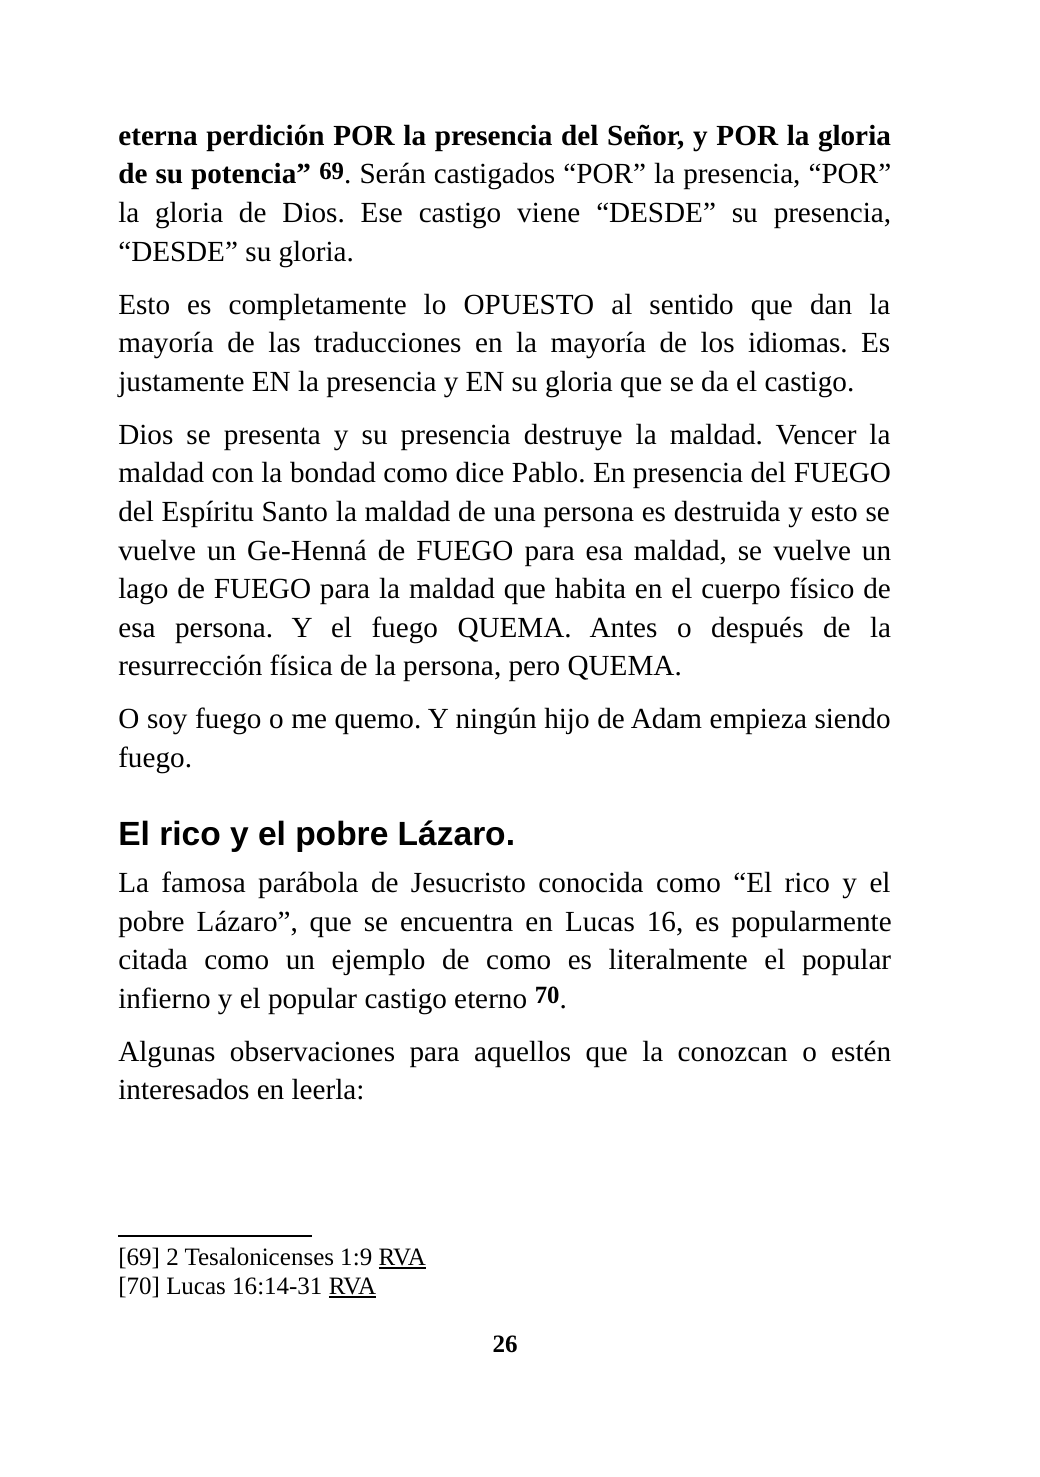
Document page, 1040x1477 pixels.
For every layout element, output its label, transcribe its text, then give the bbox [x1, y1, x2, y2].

text Esto es completamente lo OPUESTO al sentido que dan la mayoría de las traducciones en la mayoría de los idiomas. Es justamente EN la presencia y EN su gloria que se da el castigo. [118, 287, 892, 397]
text Algunas observaciones para aquellos que la conozcan o estén interesados en leerla: [118, 1034, 892, 1106]
text Dios se presenta y su presencia destruye la maldad. Vencer la maldad con la bondad como dice Pablo. En presencia del FUEGO del Espíritu Santo la maldad de una persona es destruida y esto se vuelve un Ge-Henná de FUEGO para esa maldad, se vuelve un lago de FUEGO para la maldad que habita en el cuerpo físico de esa persona. Y el fuego QUEMA. Antes o después de la resurrección física de la persona, pero QUEMA. [118, 417, 892, 682]
subtitle El rico y el pobre Lázaro. [118, 814, 892, 853]
text Lucas 16:14-31 RVA [118, 1271, 892, 1300]
text O soy fuego o me quemo. Y ningún hijo de Adam empieza siendo fuego. [118, 701, 892, 773]
text La famosa parábola de Jesucristo conocida como “El rico y el pobre Lázaro”, que se encuentra en Lucas 16, es popularmente citada como un ejemplo de como es literalmente el popular infierno y el popular castigo eterno . [118, 865, 892, 1014]
text 2 Tesalonicenses 1:9 RVA [118, 1242, 892, 1271]
text eterna perdición POR la presencia del Señor, y POR la gloria de su potencia” . Serán castigados “POR” la presencia, “POR” la gloria de Dios. Ese castigo viene “DESDE” su presencia, “DESDE” su gloria. [118, 118, 892, 267]
